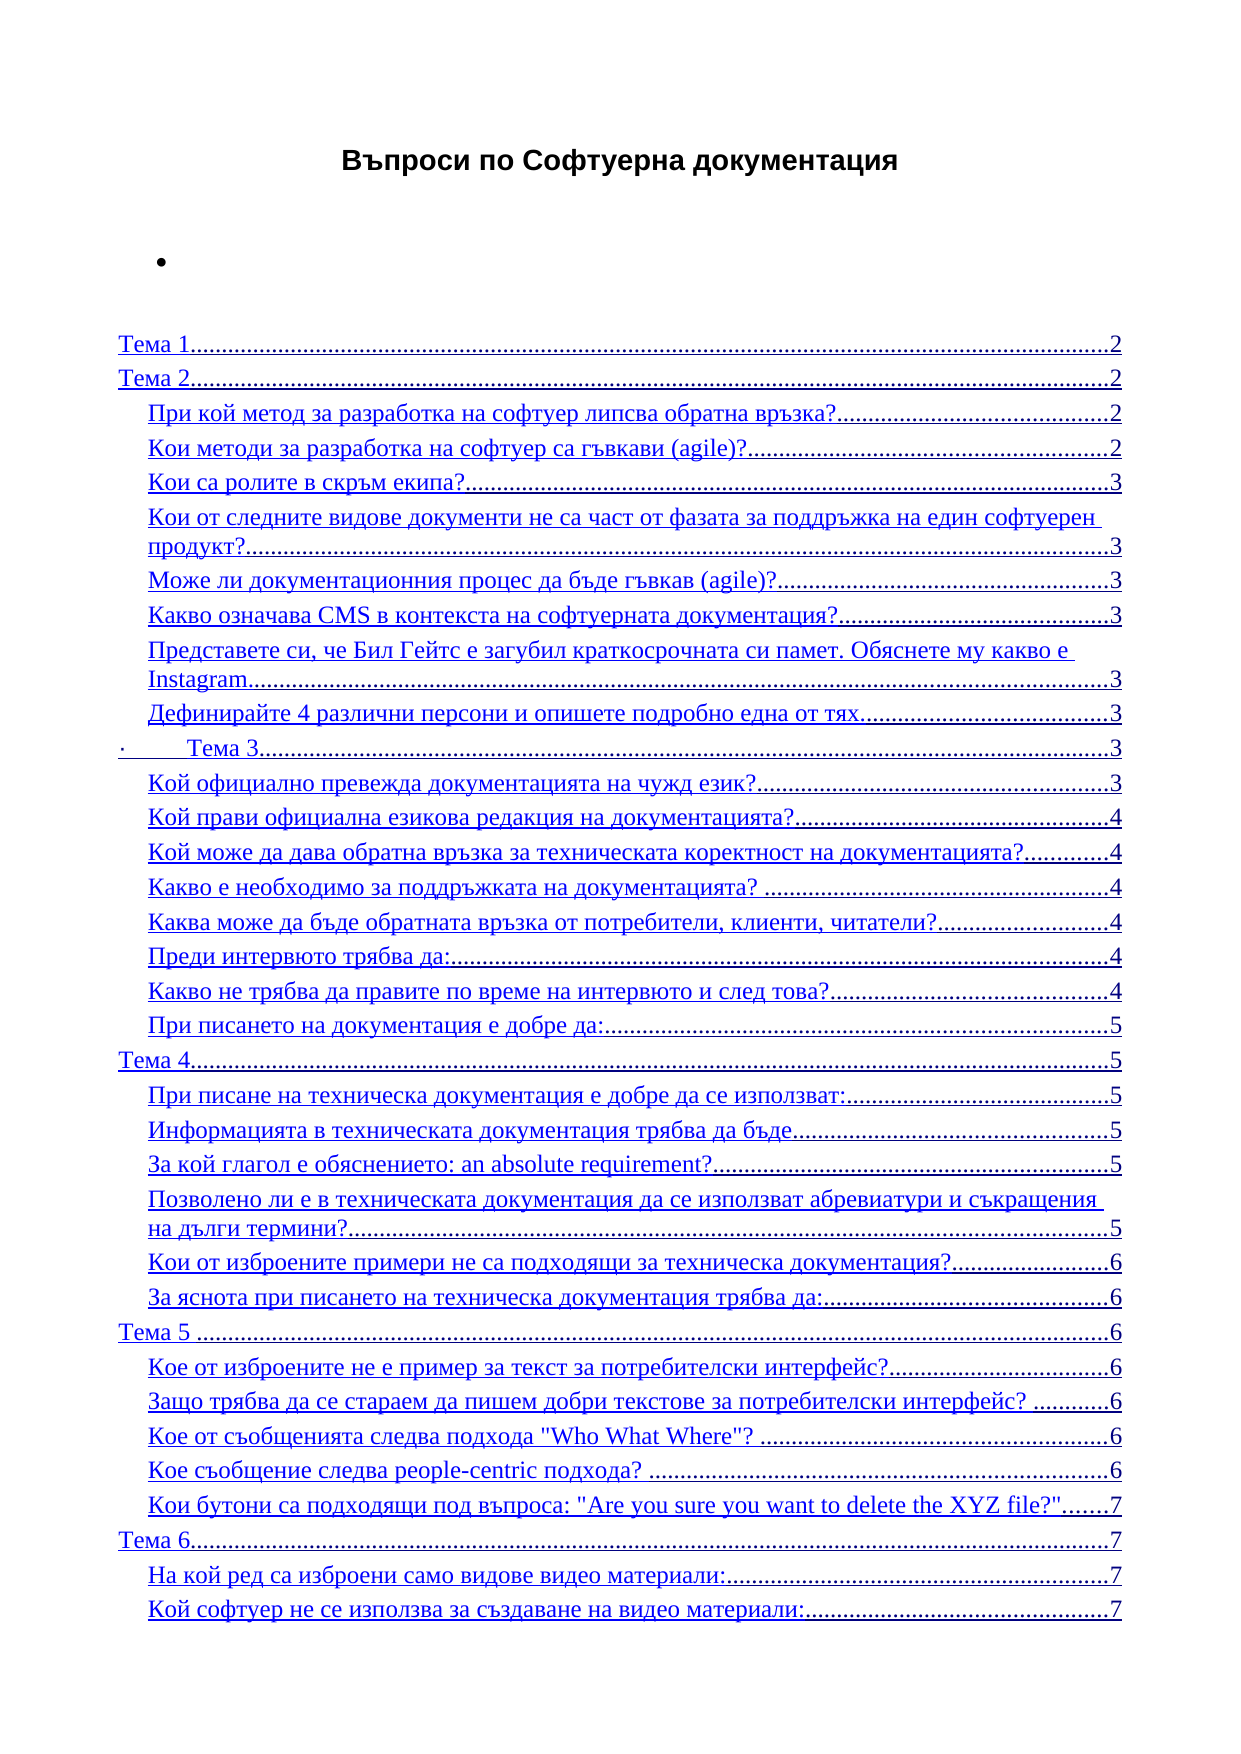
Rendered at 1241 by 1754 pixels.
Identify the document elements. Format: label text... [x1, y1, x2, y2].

text Кое от съобщенията следва подхода "Who What Where"? 6 [148, 1421, 1122, 1446]
text Може ли документационния процес да бъде гъвкав (agile)? 3 [148, 566, 1122, 591]
text Тема 4 5 [118, 1045, 1122, 1070]
text Кой може да дава обратна връзка за техническата коректност на документацията? 4 [148, 837, 1122, 862]
text За яснота при писането на техническа документация трябва да: 6 [148, 1282, 1122, 1307]
text Дефинирайте 4 различни персони и опишете подробно една от тях. 3 [148, 698, 1122, 723]
text Кои бутони са подходящи под въпроса: "Are you sure you want to delete the XYZ file?" 7 [148, 1490, 1122, 1515]
text Кое съобщение следва people-centric подхода? 6 [148, 1456, 1122, 1481]
text Тема 2 2 [118, 363, 1122, 388]
text Тема 6 7 [118, 1525, 1122, 1550]
text При кой метод за разработка на софтуер липсва обратна връзка? 2 [148, 398, 1122, 423]
text За кой глагол е обяснението: an absolute requirement? 5 [148, 1149, 1122, 1174]
text Кои от изброените примери не са подходящи за техническа документация? 6 [148, 1247, 1122, 1272]
text Кой официално превежда документацията на чужд език? 3 [148, 768, 1122, 793]
text · Тема 3 3 [118, 733, 1122, 758]
text Тема 5 6 [118, 1317, 1122, 1342]
text Какво не трябва да правите по време на интервюто и след това? 4 [148, 976, 1122, 1001]
text Кой софтуер не се използва за създаване на видео материали: 7 [148, 1594, 1122, 1619]
text Какво означава CMS в контекста на софтуерната документация? 3 [148, 600, 1122, 625]
text На кой ред са изброени само видове видео материали: 7 [148, 1560, 1122, 1585]
text Въпроси по Софтуерна документация [118, 143, 1122, 177]
text Тема 1 2 [118, 329, 1122, 354]
text Кои са ролите в скръм екипа? 3 [148, 467, 1122, 492]
text Каква може да бъде обратната връзка от потребители, клиенти, читатели? 4 [148, 907, 1122, 932]
text Защо трябва да се стараем да пишем добри текстове за потребителски интерфейс? 6 [148, 1386, 1122, 1411]
text При писането на документация е добре да: 5 [148, 1011, 1122, 1036]
text Преди интервюто трябва да: 4 [148, 941, 1122, 966]
text При писане на техническа документация е добре да се използват: 5 [148, 1080, 1122, 1105]
text Кое от изброените не е пример за текст за потребителски интерфейс? 6 [148, 1352, 1122, 1377]
text Кой прави официална езикова редакция на документацията? 4 [148, 802, 1122, 827]
text Позволено ли е в техническата документация да се използват абревиатури и съкращения на дълги термини? 5 [148, 1184, 1122, 1238]
text Кои методи за разработка на софтуер са гъвкави (agile)? 2 [148, 433, 1122, 458]
text Информацията в техническата документация трябва да бъде 5 [148, 1115, 1122, 1140]
text Представете си, че Бил Гейтс е загубил краткосрочната си памет. Обяснете му какво е Instagram. 3 [148, 635, 1122, 689]
text Какво е необходимо за поддръжката на документацията? 4 [148, 872, 1122, 897]
text Кои от следните видове документи не са част от фазата за поддръжка на един софтуерен продукт? 3 [148, 502, 1122, 556]
